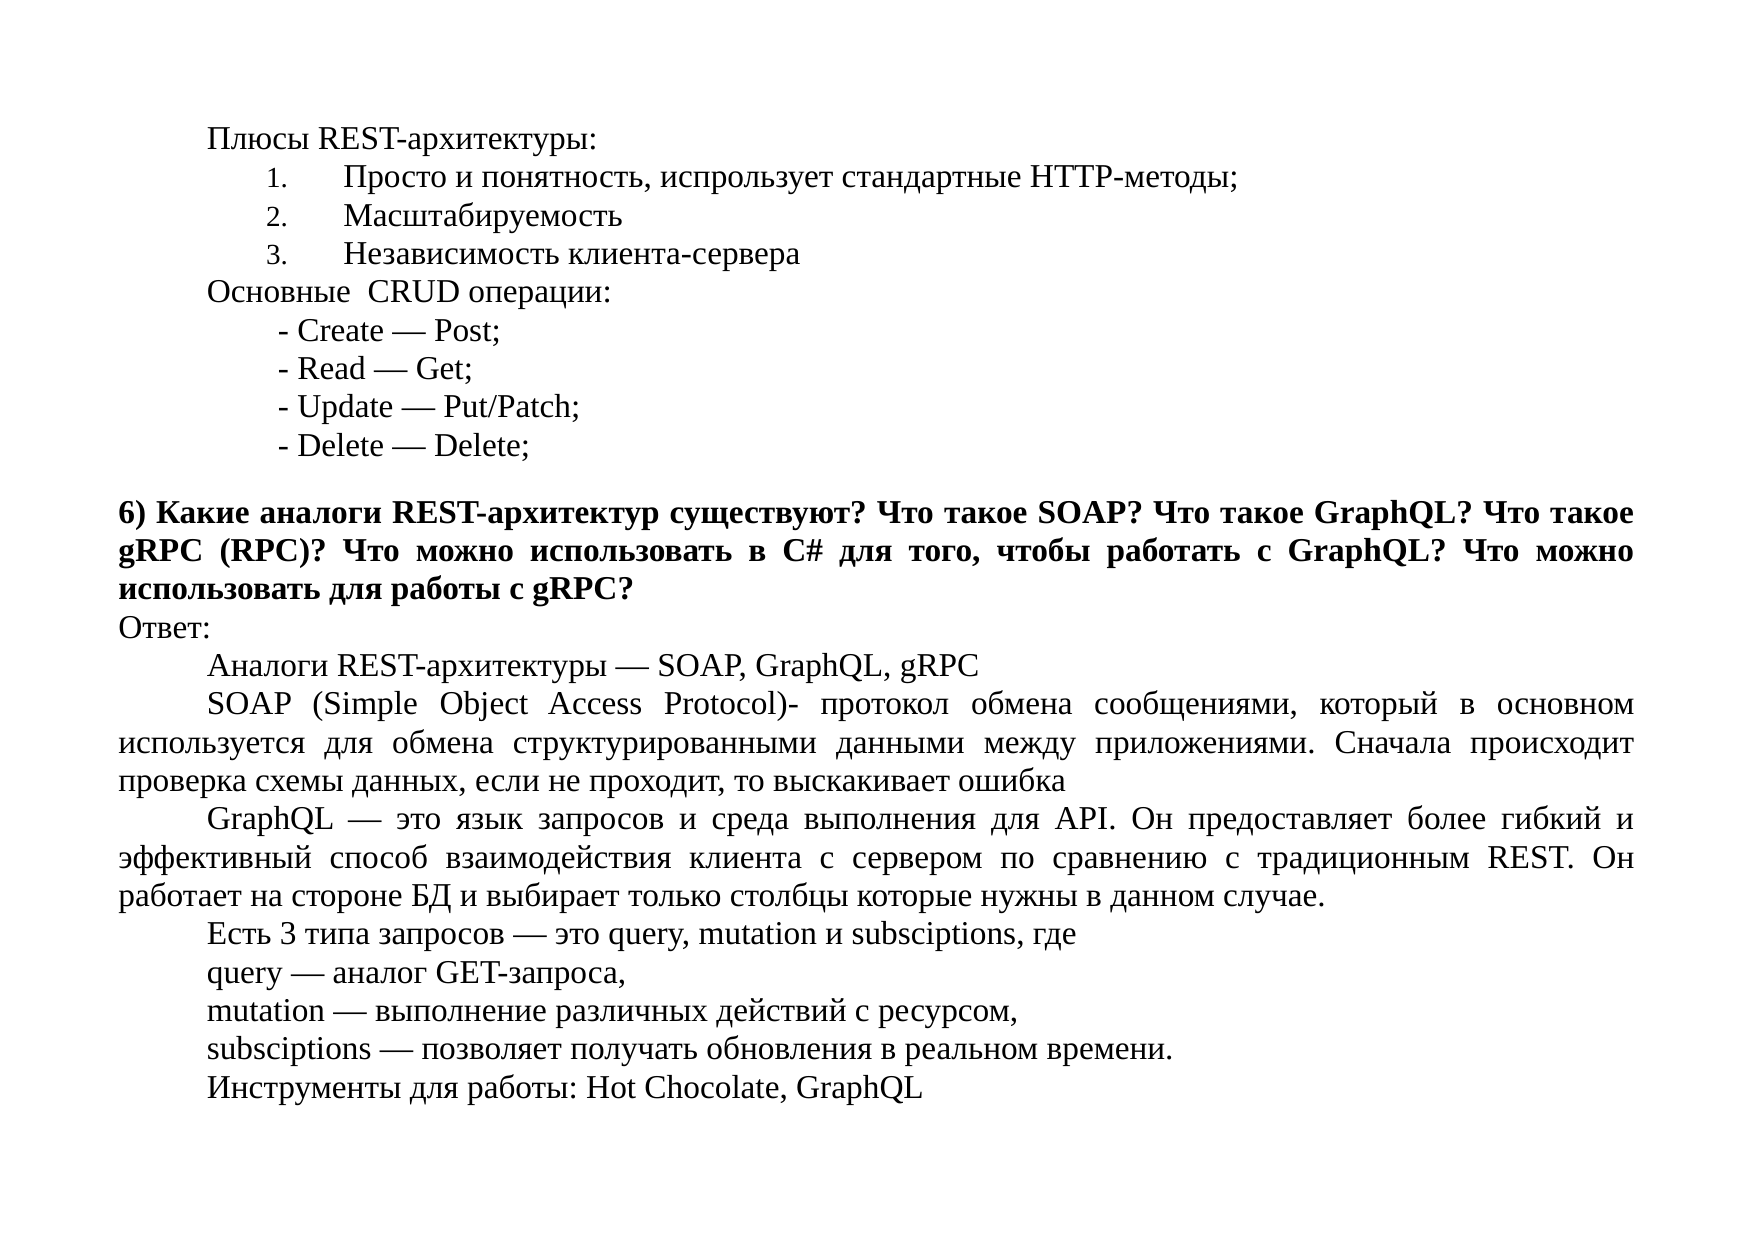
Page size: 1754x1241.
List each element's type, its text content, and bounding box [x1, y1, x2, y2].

text query — аналог GET-запроса, [118, 952, 1636, 990]
text GraphQL — это язык запросов и среда выполнения для API. Он предоставляет более гибкий и эффективный способ взаимодействия клиента с сервером по сравнению с традиционным REST. Он работает на стороне БД и выбирает только столбцы которые нужны в данном случае. [118, 798, 1636, 913]
text Есть 3 типа запросов — это query, mutation и subsciptions, где [118, 913, 1636, 952]
text - Update — Put/Patch; [118, 386, 1636, 425]
text - Create — Post; [118, 310, 1636, 348]
list Независимость клиента-сервера [118, 233, 1636, 271]
list Масштабируемость [118, 195, 1636, 233]
text Аналоги REST-архитектуры — SOAP, GraphQL, gRPC [118, 645, 1636, 683]
text SOAP (Simple Object Access Protocol)- протокол обмена сообщениями, который в основном используется для обмена структурированными данными между приложениями. Сначала происходит проверка схемы данных, если не проходит, то выскакивает ошибка [118, 683, 1636, 798]
text Основные CRUD операции: [118, 271, 1636, 310]
text Инструменты для работы: Hot Chocolate, GraphQL [118, 1067, 1636, 1105]
text Ответ: [118, 607, 1636, 645]
text - Read — Get; [118, 348, 1636, 386]
text subsciptions — позволяет получать обновления в реальном времени. [118, 1028, 1636, 1067]
text Плюсы REST-архитектуры: [118, 118, 1636, 156]
text 6) Какие аналоги REST-архитектур существуют? Что такое SOAP? Что такое GraphQL? Что такое gRPC (RPC)? Что можно использовать в C# для того, чтобы работать с GraphQL? Что можно использовать для работы с gRPC? [118, 492, 1636, 607]
list Просто и понятность, испрользует стандартные HTTP-методы; [118, 156, 1636, 195]
text - Delete — Delete; [118, 425, 1636, 463]
text mutation — выполнение различных действий с ресурсом, [118, 990, 1636, 1028]
